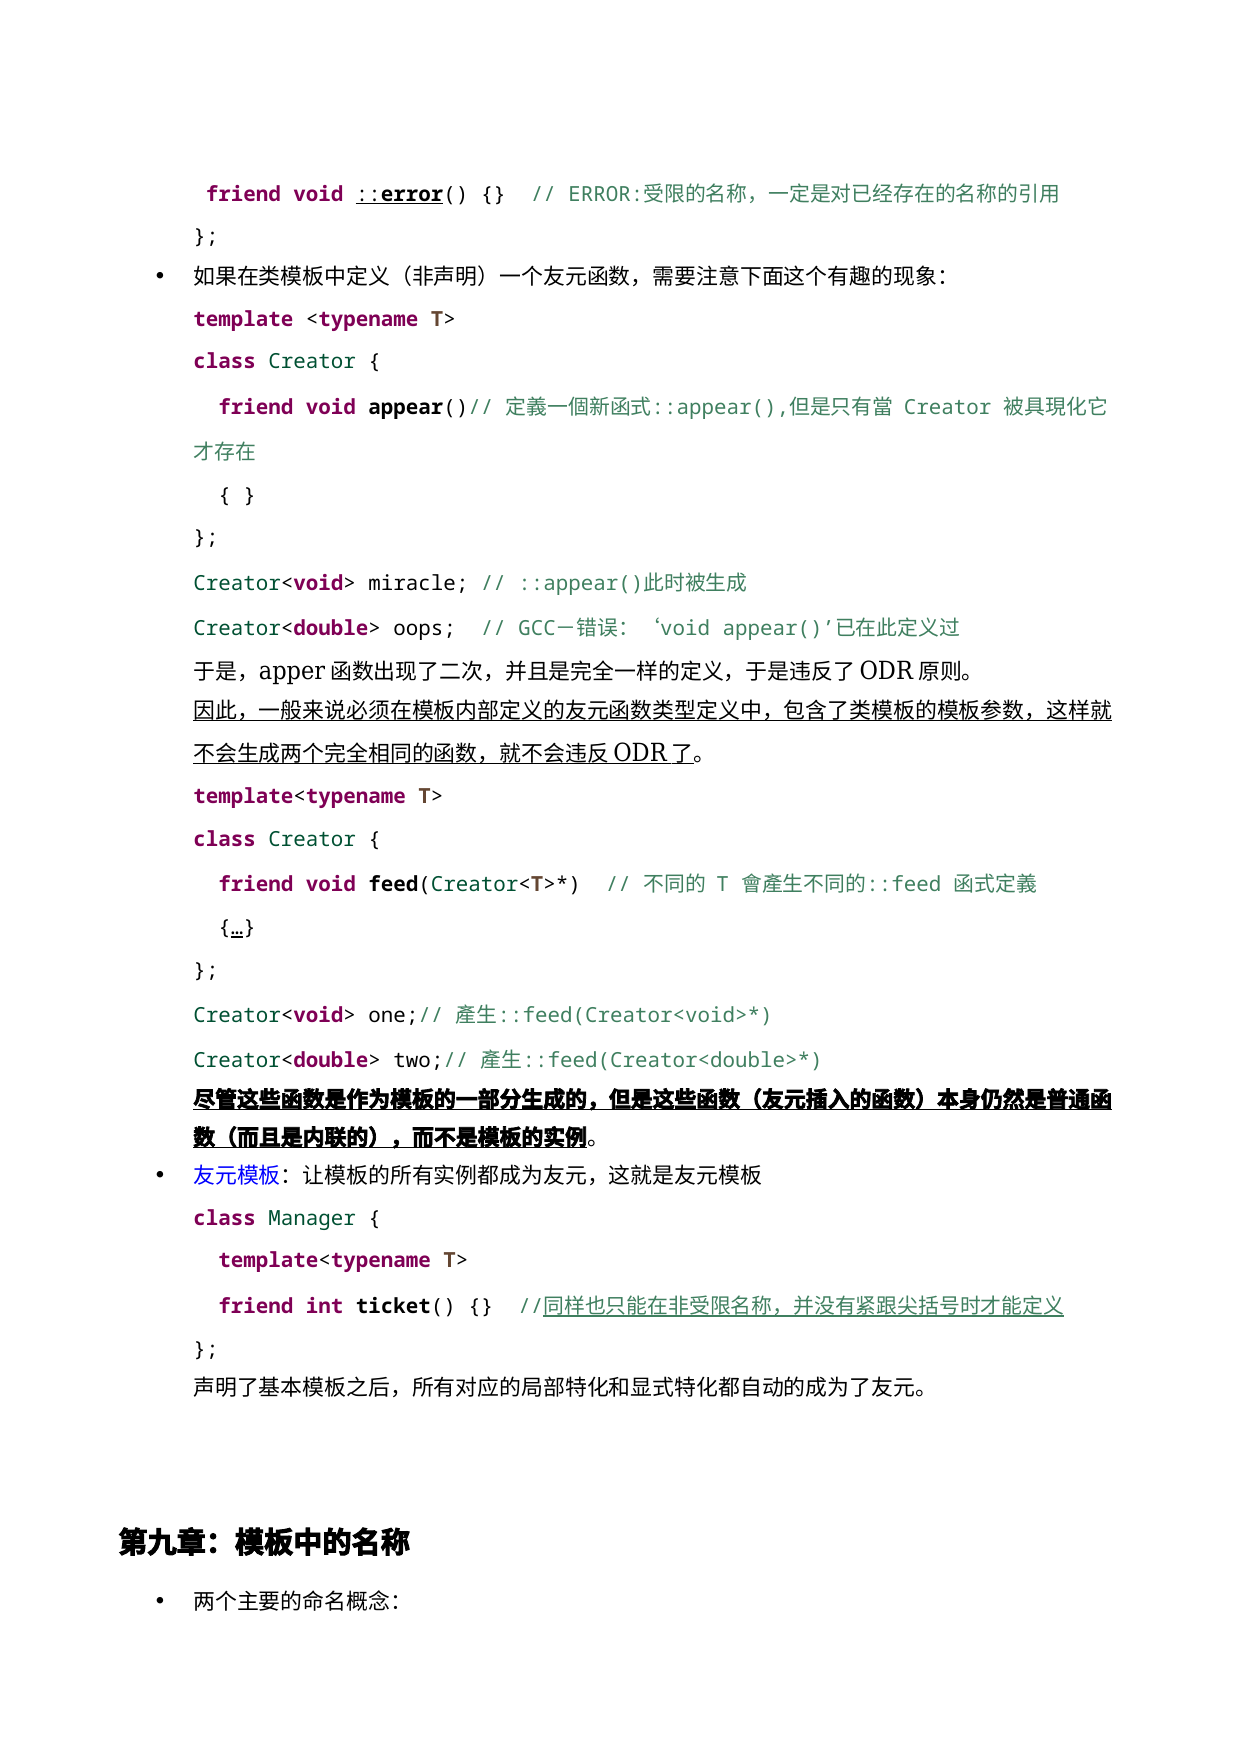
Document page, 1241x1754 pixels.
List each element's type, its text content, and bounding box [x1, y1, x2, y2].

list 两个主要的命名概念： [156, 1589, 1122, 1615]
list friend void ::error() {} // ERROR:受限的名称，一定是对已经存在的名称的引用 }; [156, 177, 1122, 250]
list 友元模板：让模板的所有实例都成为友元，这就是友元模板 class Manager { template<typename T> friend int ticket() {} //同样也只能在非受限名称，并没有紧跟尖括号时才能定义 }; 声明了基本模板之后，所有对应的局部特化和显式特化都自动的成为了友元。 [156, 1163, 1122, 1400]
list 如果在类模板中定义（非声明）一个友元函数，需要注意下面这个有趣的现象： template <typename T> class Creator { friend void appear()// 定義一個新函式::appear(),但是只有當 Creator 被具現化它才存在 { } }; Creator<void> miracle; // ::appear()此时被生成 Creator<double> oops; // GCC－错误：‘void appear()’已在此定义过 于是，apper函数出现了二次，并且是完全一样的定义，于是违反了ODR原则。 因此，一般来说必须在模板内部定义的友元函数类型定义中，包含了类模板的模板参数，这样就不会生成两个完全相同的函数，就不会违反ODR了。 template<typename T> class Creator { friend void feed(Creator<T>*) // 不同的 T 會產生不同的::feed 函式定義 {…} }; Creator<void> one;// 產生::feed(Creator<void>*) Creator<double> two;// 產生::feed(Creator<double>*) 尽管这些函数是作为模板的一部分生成的，但是这些函数（友元插入的函数）本身仍然是普通函数（而且是内联的），而不是模板的实例。 [156, 264, 1122, 1150]
subtitle 第九章：模板中的名称 [118, 1526, 1122, 1559]
